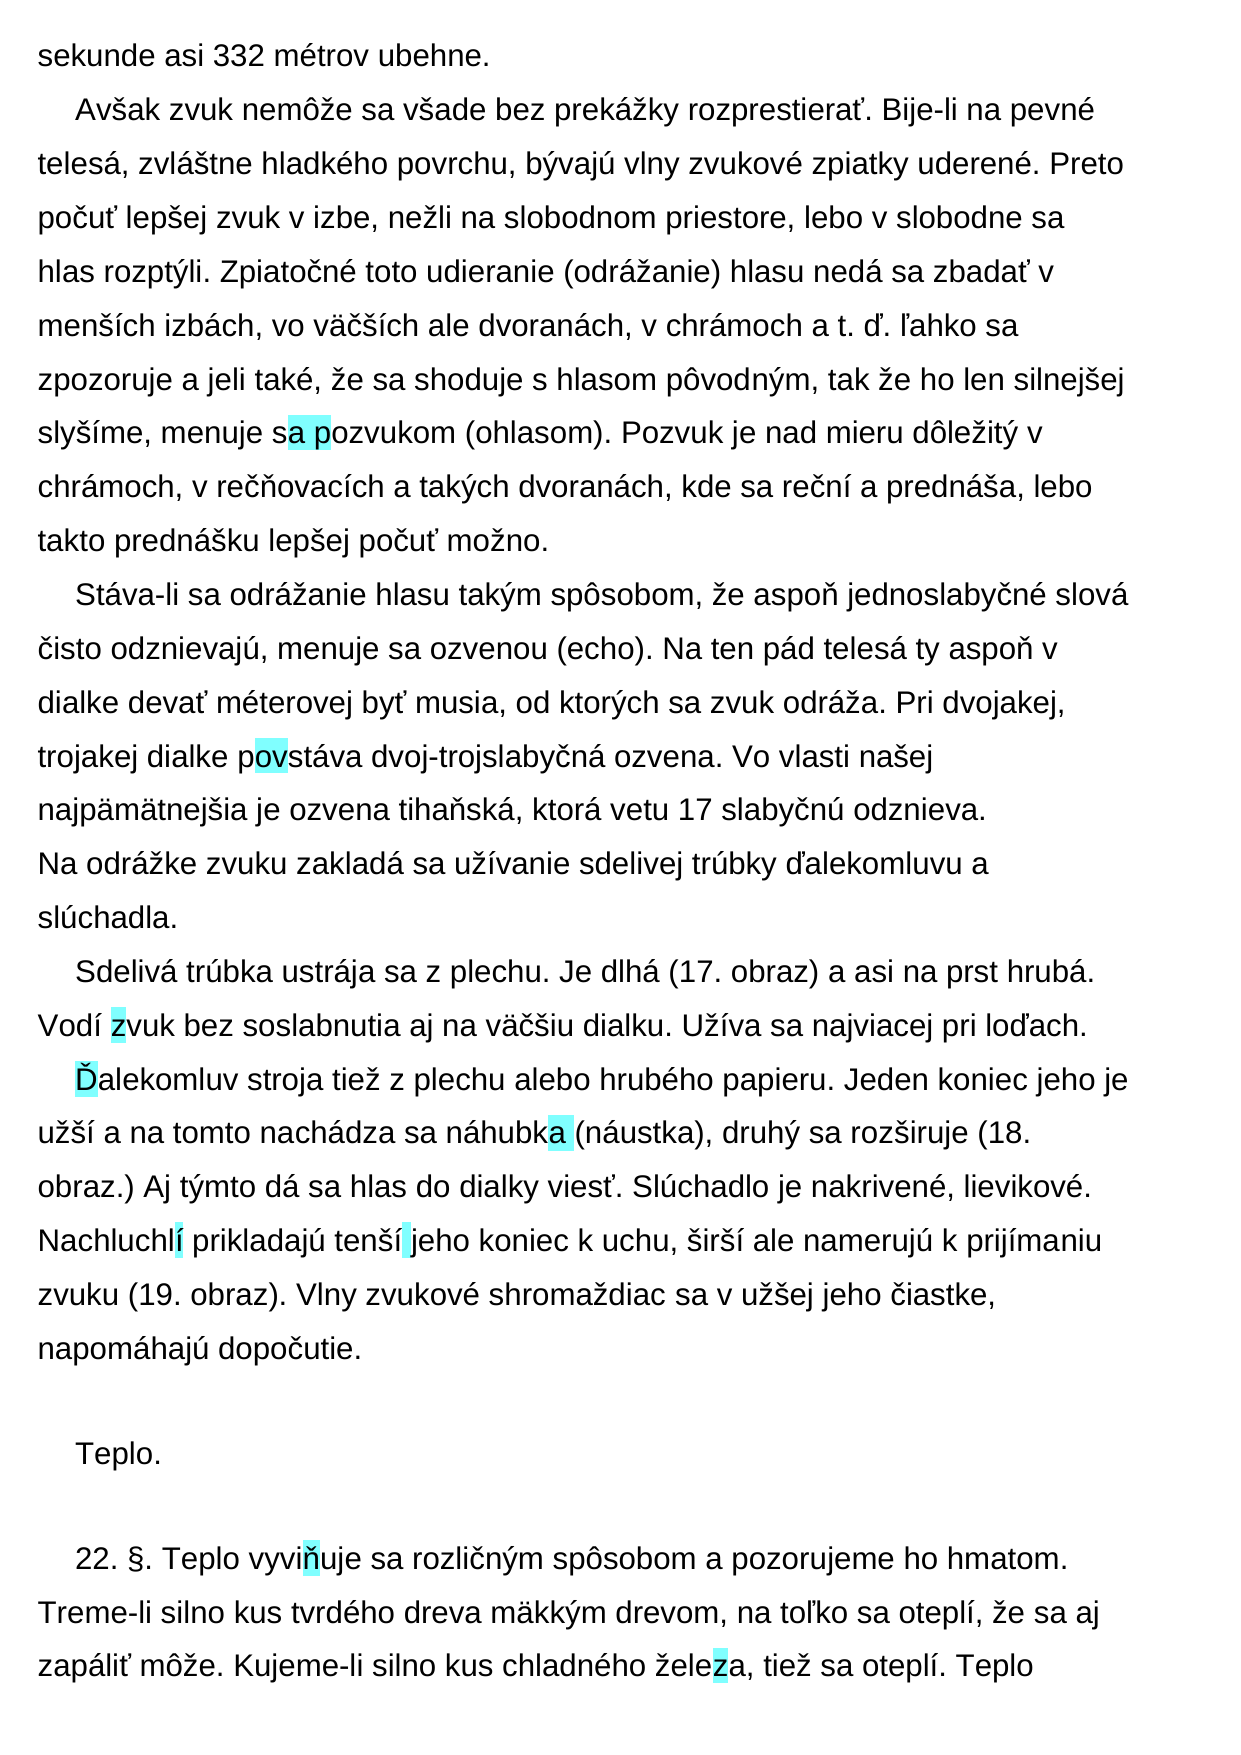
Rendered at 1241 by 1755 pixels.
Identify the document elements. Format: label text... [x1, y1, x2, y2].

text Ďalekomluv stroja tiež z plechu alebo hrubého papieru. Jeden koniec jeho je užší a na tomto na­chádza sa náhubka (ná­ustka), druhý sa roz­širuje (18. obraz.) Aj týmto dá sa hlas do dialky viesť. Slúchadlo je nakrivené, lievikové. Nachluchlí prikladajú tenší jeho koniec k uchu, širší ale namerujú k prijíma­niu zvuku (19. obraz). Vlny zvukové shromaždiac sa v užšej jeho čiastke, napomáhajú dopočutie. [37, 1061, 1130, 1366]
text Teplo. [37, 1435, 1130, 1471]
text Stáva-li sa odrážanie hlasu takým spôsobom, že aspoň jednoslabyčné slová čisto odznievajú, menuje sa ozvenou (echo). Na ten pád telesá ty aspoň v dialke devať méterovej byť musia, od ktorých sa zvuk odráža. Pri dvojakej, trojakej dialke povstáva dvoj-trojslabyčná ozvena. Vo vlasti našej najpämätnejšia je ozvena tihaňská, ktorá vetu 17 slabyčnú odznieva. [37, 576, 1130, 827]
text 22. §. Teplo vyviňuje sa rozličným spôsobom a pozoru­jeme ho hmatom. Treme-li silno kus tvrdého dreva mäkkým drevom, na toľko sa oteplí, že sa aj zapáliť môže. Kujeme-li silno kus chladného železa, tiež sa oteplí. Teplo [37, 1540, 1130, 1683]
text sekunde asi 332 métrov ubehne. [37, 37, 1130, 73]
text Avšak zvuk nemôže sa všade bez prekážky rozprestierať. Bije-li na pevné telesá, zvláštne hladkého povrchu, bývajú vlny zvukové zpiatky uderené. Preto počuť lepšej zvuk v izbe, nežli na slobodnom priestore, lebo v slobodne sa hlas rozptýli. Zpiatočné toto udieranie (odrážanie) hlasu nedá sa zbadať v menších izbách, vo väčších ale dvoranách, v chrámoch a t. ď. ľahko sa zpozoruje a jeli také, že sa shoduje s hlasom pôvod­ným, tak že ho len silnejšej slyšíme, menuje sa pozvukom (ohlasom). Pozvuk je nad mieru dôležitý v chrámoch, v rečňovacích a takých dvoranách, kde sa reční a prednáša, lebo takto prednášku lepšej počuť možno. [37, 91, 1130, 558]
text Sdelivá trúbka ustrája sa z plechu. Je dlhá (17. obraz) a asi na prst hrubá. Vodí zvuk bez soslabnutia aj na väčšiu dialku. Užíva sa najviacej pri loďach. [37, 953, 1130, 1043]
text Na odrážke zvuku zakladá sa užívanie sdelivej trúbky ďalekomluvu a slúchadla. [37, 845, 1130, 935]
